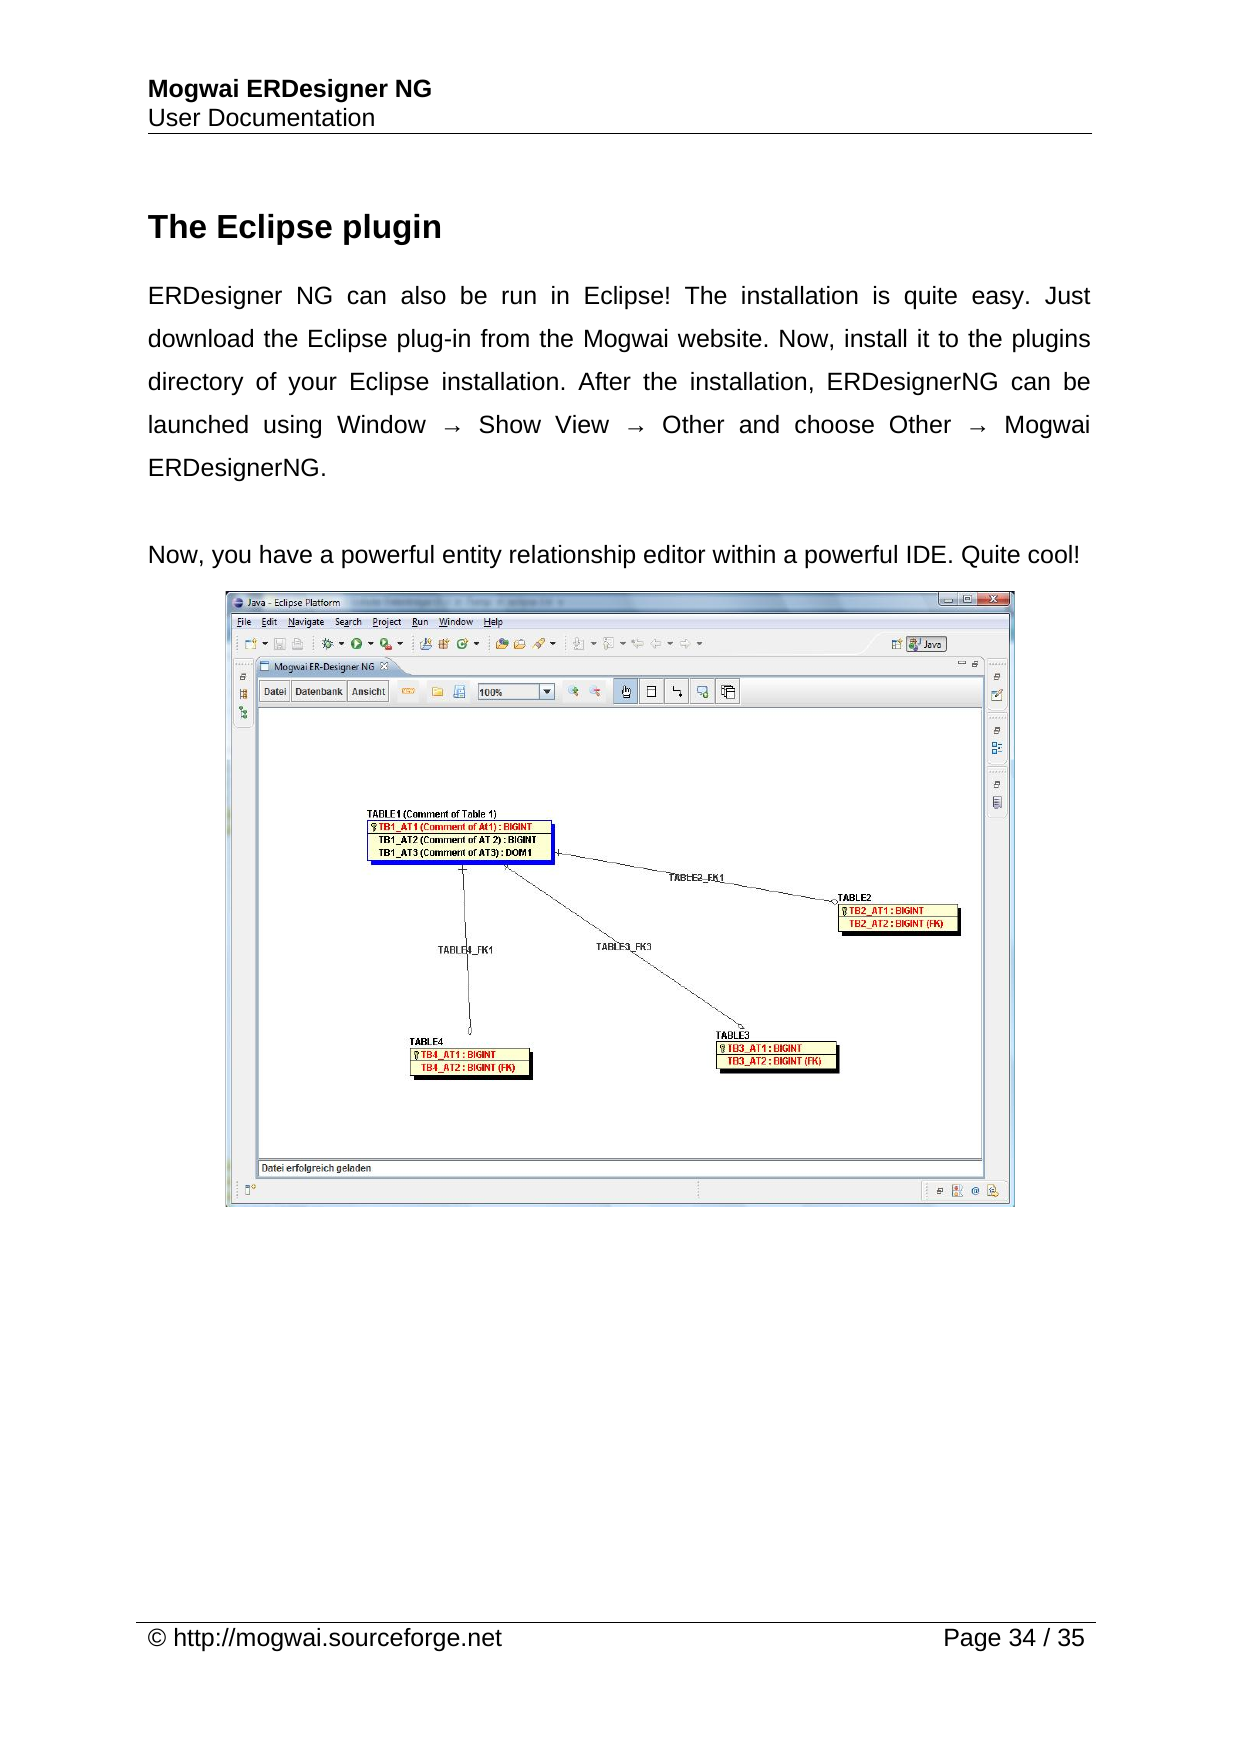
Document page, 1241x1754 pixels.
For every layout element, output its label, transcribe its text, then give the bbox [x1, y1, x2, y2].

subtitle The Eclipse plugin [148, 207, 1092, 246]
text ERDesigner NG can also be run in Eclipse! The installation is quite easy. Just download the Eclipse plug-in from the Mogwai website. Now, install it to the plugins directory of your Eclipse installation. After the installation, ERDesignerNG can be launched using Window → Show View → Other and choose Other → Mogwai ERDesignerNG. [148, 281, 1092, 482]
text Now, you have a powerful entity relationship editor within a powerful IDE. Quite cool! [148, 539, 1092, 568]
